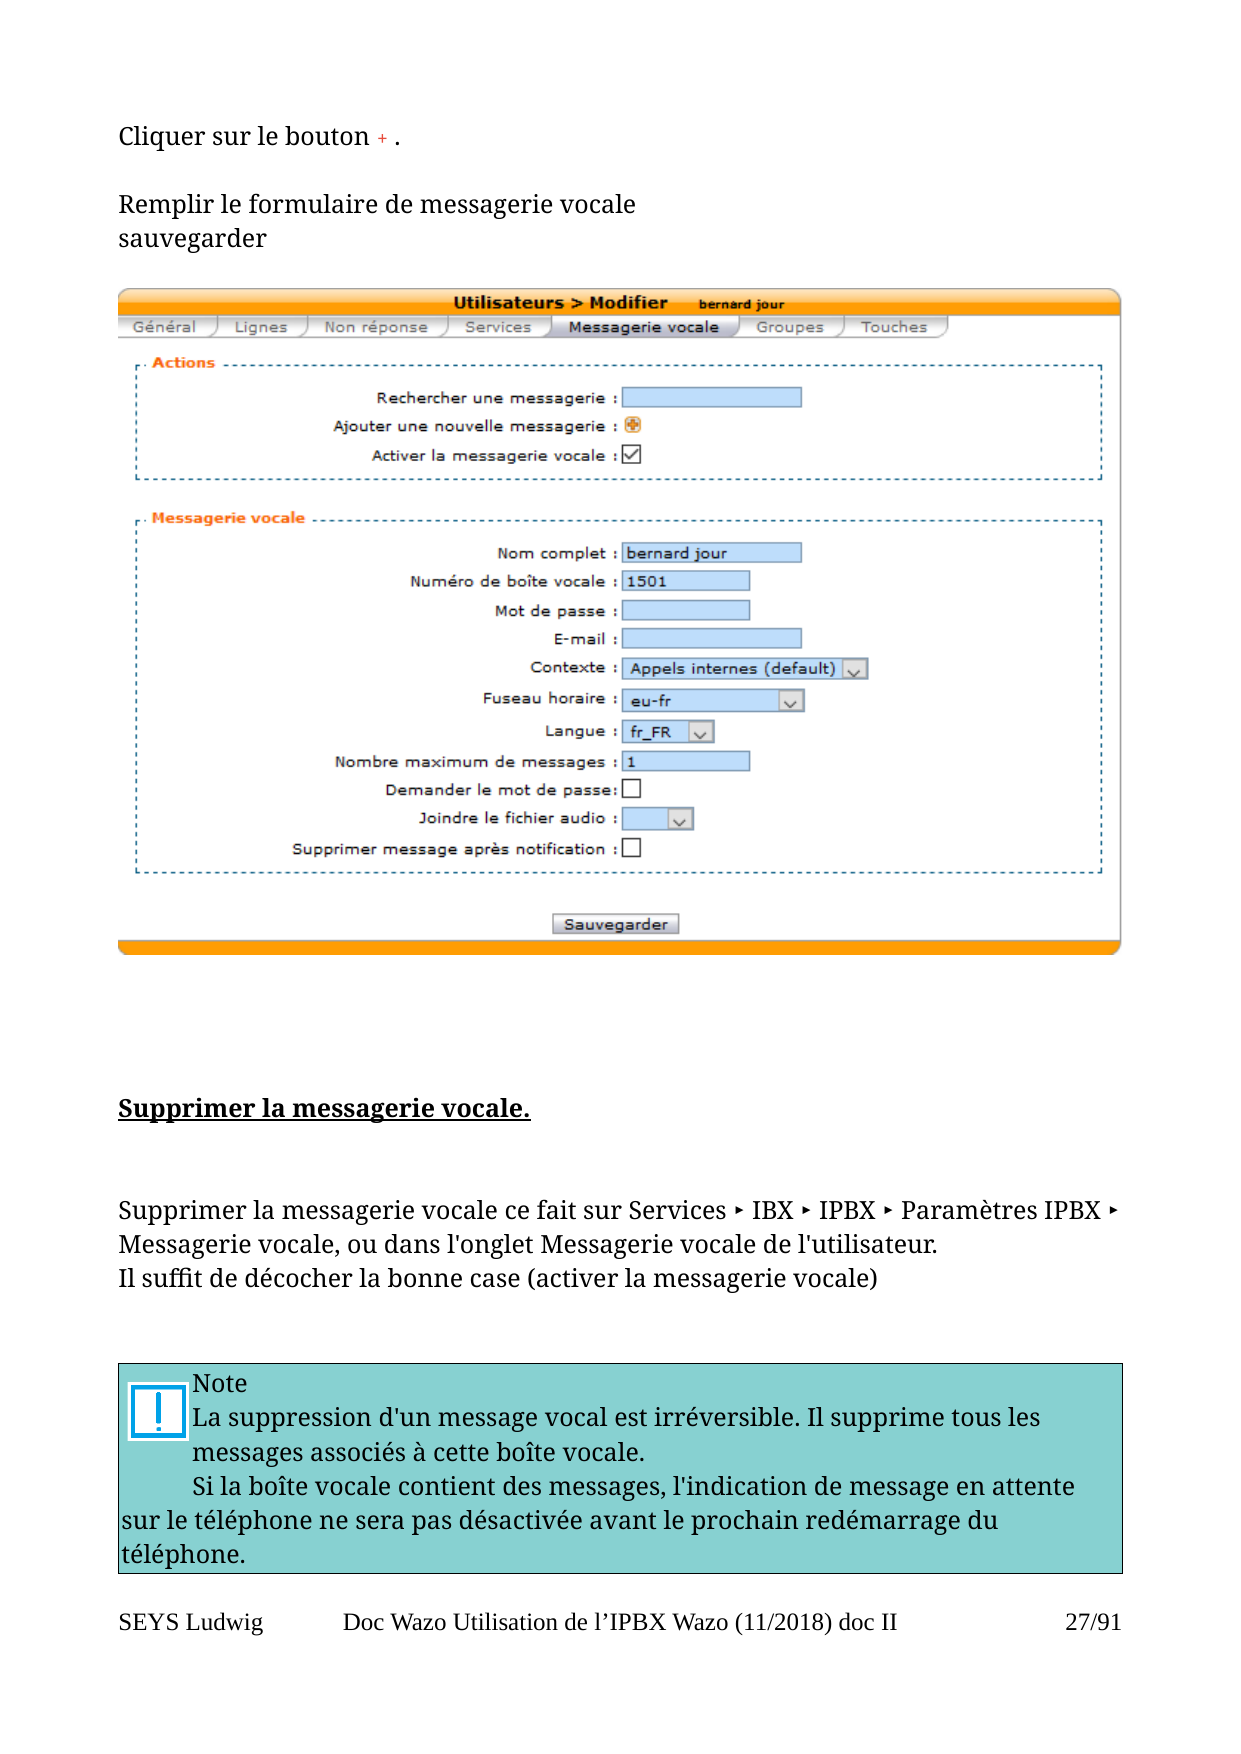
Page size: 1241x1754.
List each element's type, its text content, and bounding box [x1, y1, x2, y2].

text Supprimer la messagerie vocale. [118, 1091, 1122, 1124]
text sauvegarder [118, 220, 1122, 254]
picture [118, 288, 1123, 955]
picture [127, 1382, 189, 1441]
text Cliquer sur le bouton + . [118, 118, 1122, 152]
text Supprimer la messagerie vocale ce fait sur Services ‣ IBX ‣ IPBX ‣ Paramètres IPBX ‣ Messagerie vocale, ou dans l'onglet Messagerie vocale de l'utilisateur. [118, 1193, 1122, 1261]
text Remplir le formulaire de messagerie vocale [118, 186, 1122, 220]
text Il suffit de décocher la bonne case (activer la messagerie vocale) [118, 1261, 1122, 1295]
text La suppression d'un message vocal est irréversible. Il supprime tous les messages associés à cette boîte vocale. [119, 1397, 1122, 1465]
text Note [119, 1364, 1122, 1397]
text Si la boîte vocale contient des messages, l'indication de message en attente sur le téléphone ne sera pas désactivée avant le prochain redémarrage du téléphone. [119, 1465, 1122, 1573]
